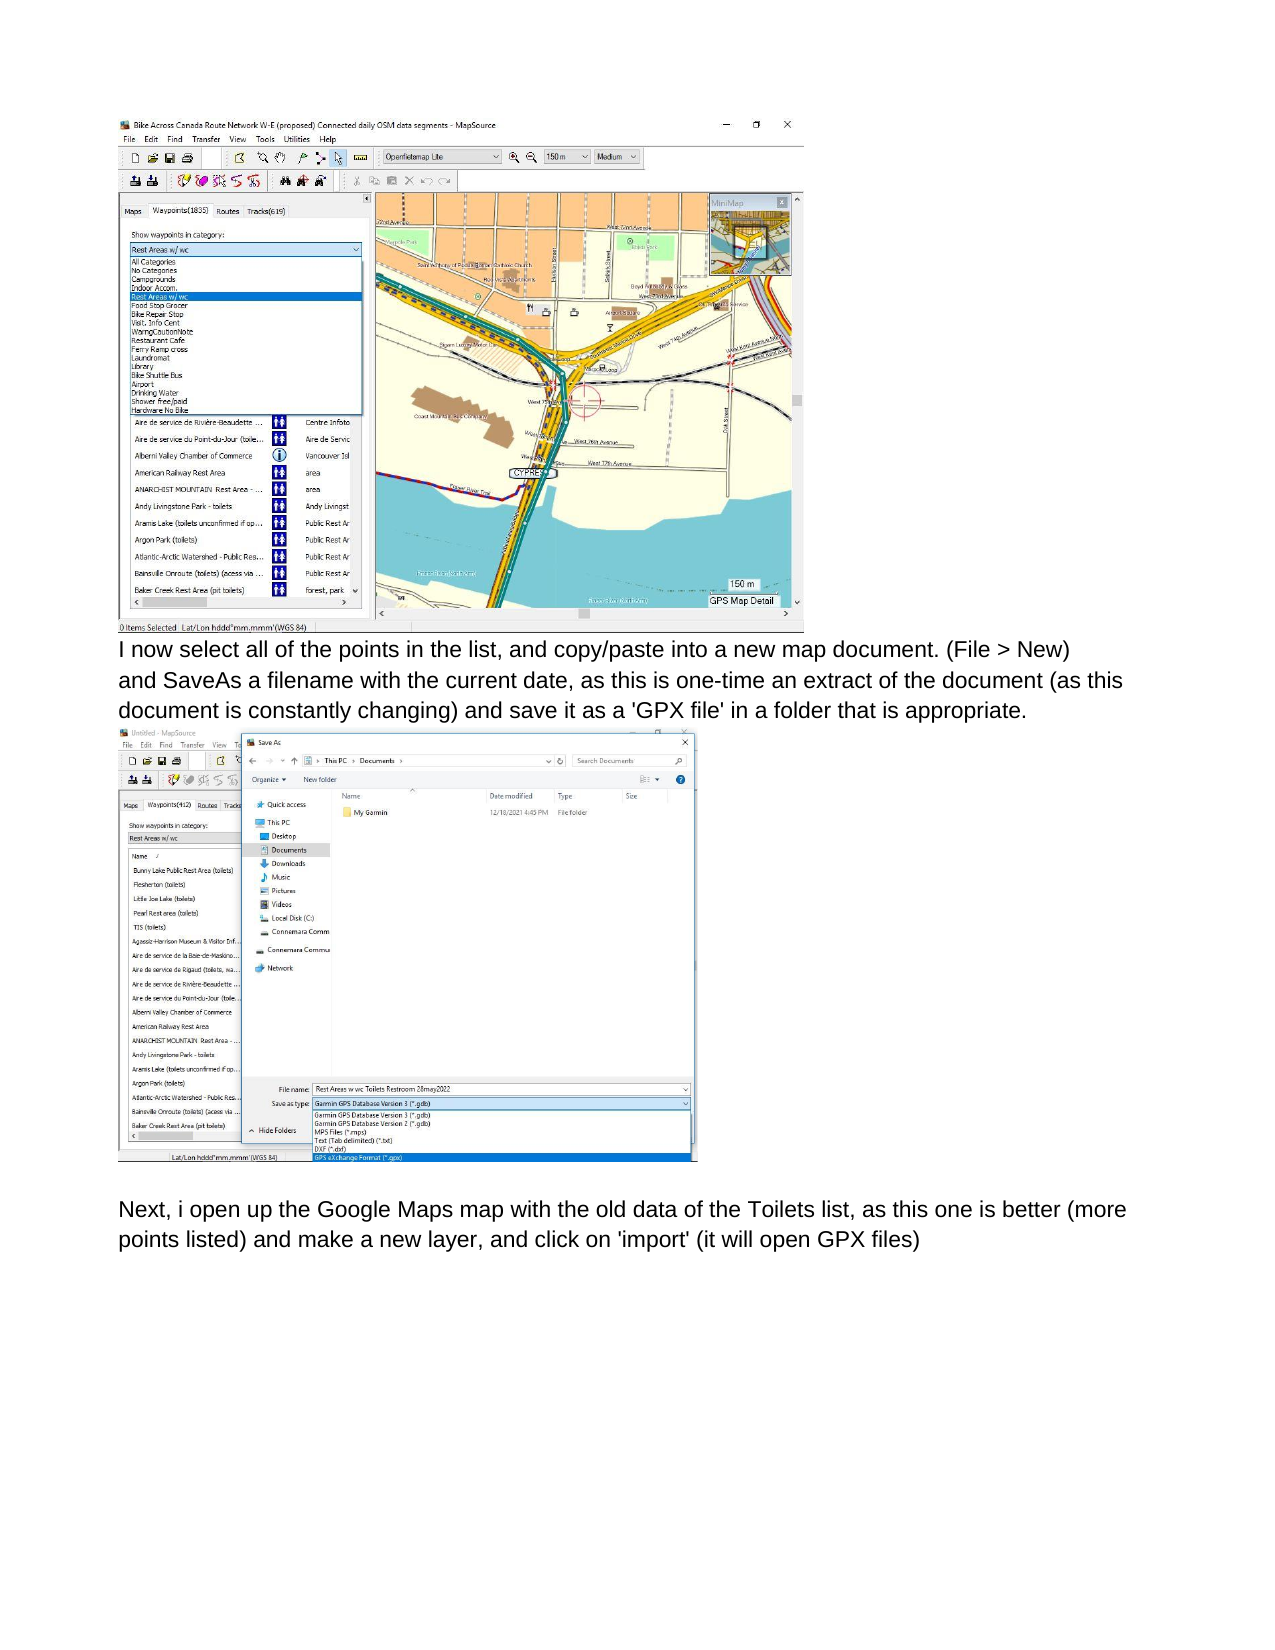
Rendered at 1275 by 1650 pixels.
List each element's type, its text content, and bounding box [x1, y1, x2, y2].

text I now select all of the points in the list, and copy/paste into a new map document. (File > New) [118, 118, 1157, 663]
text and SaveAs a filename with the current date, as this is one-time an extract of the document (as this document is constantly changing) and save it as a 'GPX file' in a folder that is appropriate. Next, i open up the Google Maps map with the old data of the Toilets list, as this one is better (more points listed) and make a new layer, and click on 'import' (it will open GPX files) I change the layer name to remove the .gpx as it's confusing and change it to Uniform Style and set the icon to the same as the old layer, and then delete the old layer. Then over on the smartphone, I open up the Google map with Google Chrome mobile browser (it probably would work with other browsers) I then export the data from that layer as KMZ (from clicking on the 3 dots for options) I then download the KMZ file and open it with the Organic Maps offline maps it should load as a 'bookmark' layer at the top of the list. You can see that the points are all red [118, 667, 1157, 1252]
picture [118, 727, 698, 1162]
picture [118, 118, 804, 633]
